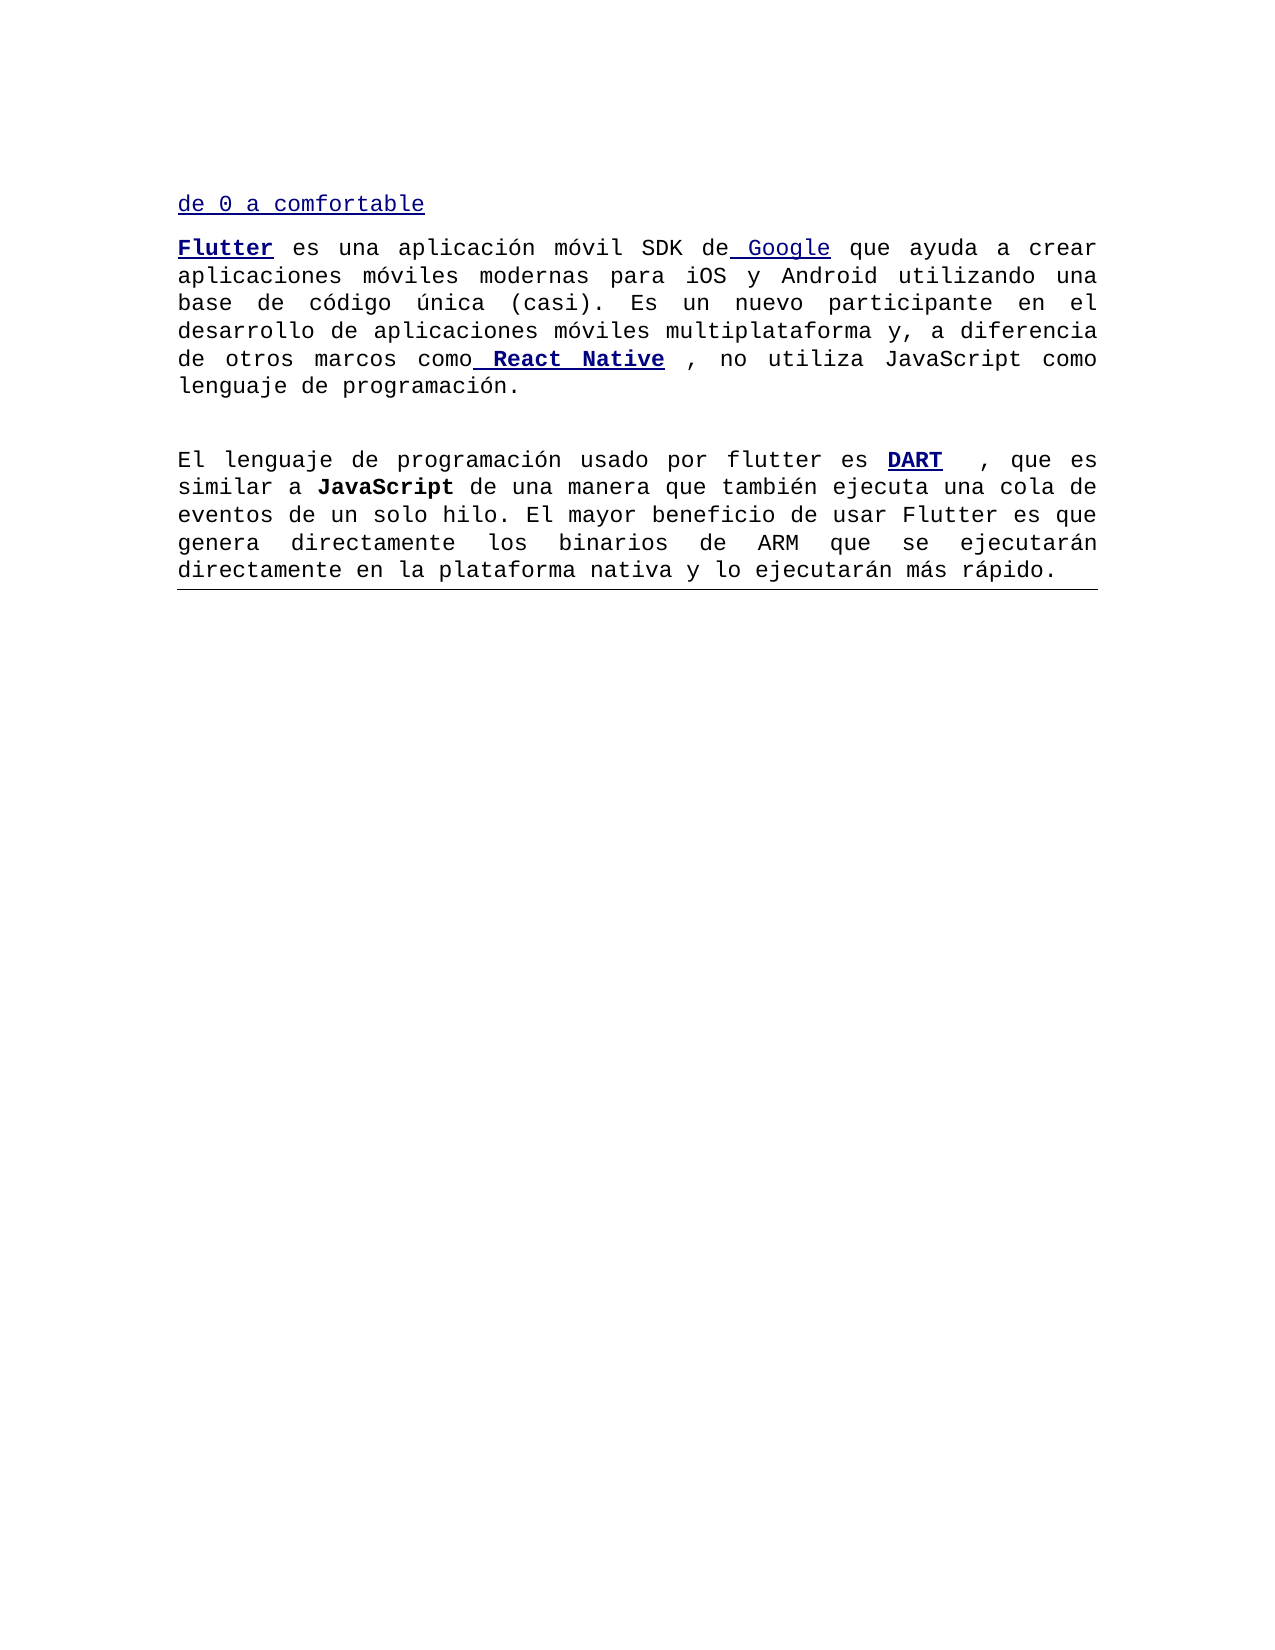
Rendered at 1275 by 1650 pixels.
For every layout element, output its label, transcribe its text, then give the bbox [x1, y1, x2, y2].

text El lenguaje de programación usado por flutter es DART , que es similar a JavaScript de una manera que también ejecuta una cola de eventos de un solo hilo. El mayor beneficio de usar Flutter es que genera directamente los binarios de ARM que se ejecutarán directamente en la plataforma nativa y lo ejecutarán más rápido. [177, 448, 1098, 589]
text Flutter es una aplicación móvil SDK de Google que ayuda a crear aplicaciones móviles modernas para iOS y Android utilizando una base de código única (casi). Es un nuevo participante en el desarrollo de aplicaciones móviles multiplataforma y, a diferencia de otros marcos como React Native , no utiliza JavaScript como lenguaje de programación. [177, 236, 1098, 401]
text de 0 a comfortable [177, 192, 1098, 218]
